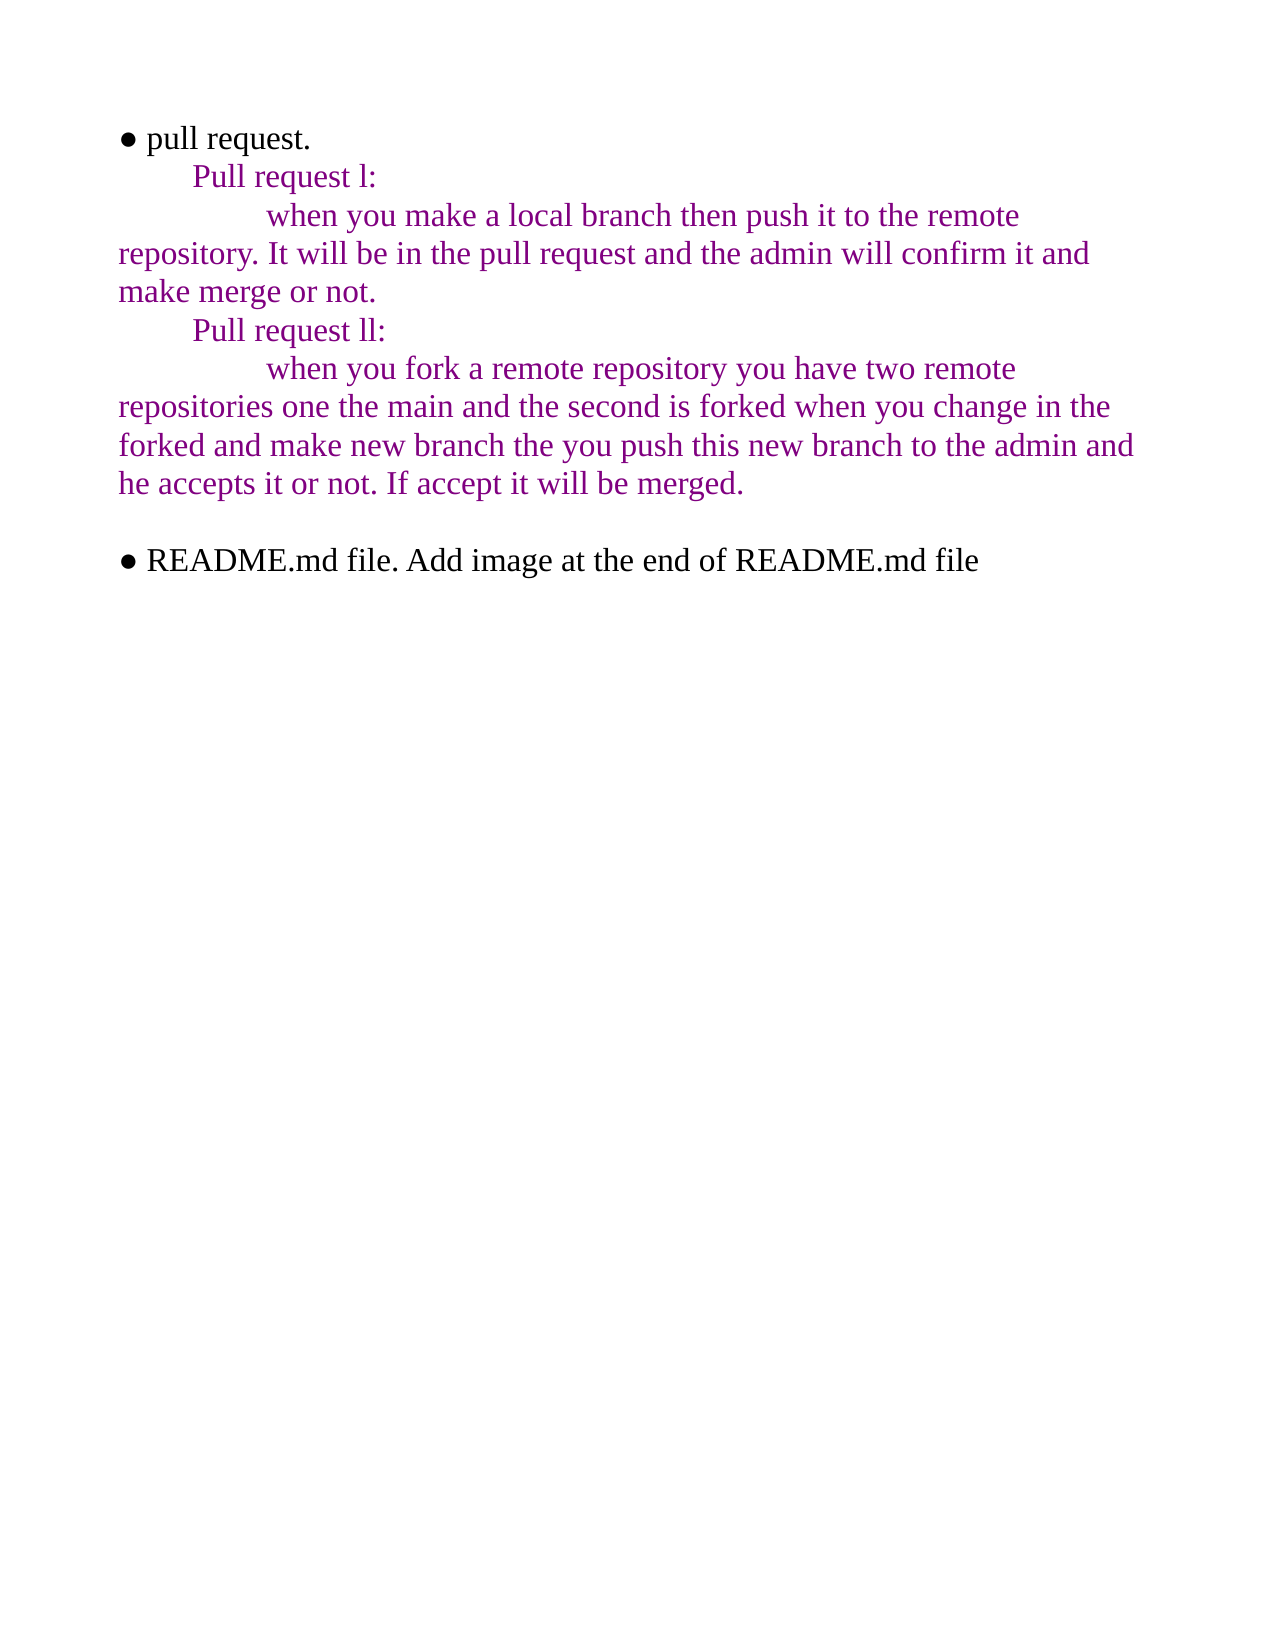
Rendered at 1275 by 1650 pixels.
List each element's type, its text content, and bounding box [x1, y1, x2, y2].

text Pull request l: [118, 156, 1157, 195]
text Pull request ll: [118, 310, 1157, 348]
text when you fork a remote repository you have two remote repositories one the main and the second is forked when you change in the forked and make new branch the you push this new branch to the admin and he accepts it or not. If accept it will be merged. [118, 348, 1157, 501]
text ● README.md file. Add image at the end of README.md file [118, 540, 1157, 578]
text when you make a local branch then push it to the remote repository. It will be in the pull request and the admin will confirm it and make merge or not. [118, 195, 1157, 310]
text ● pull request. [118, 118, 1157, 156]
